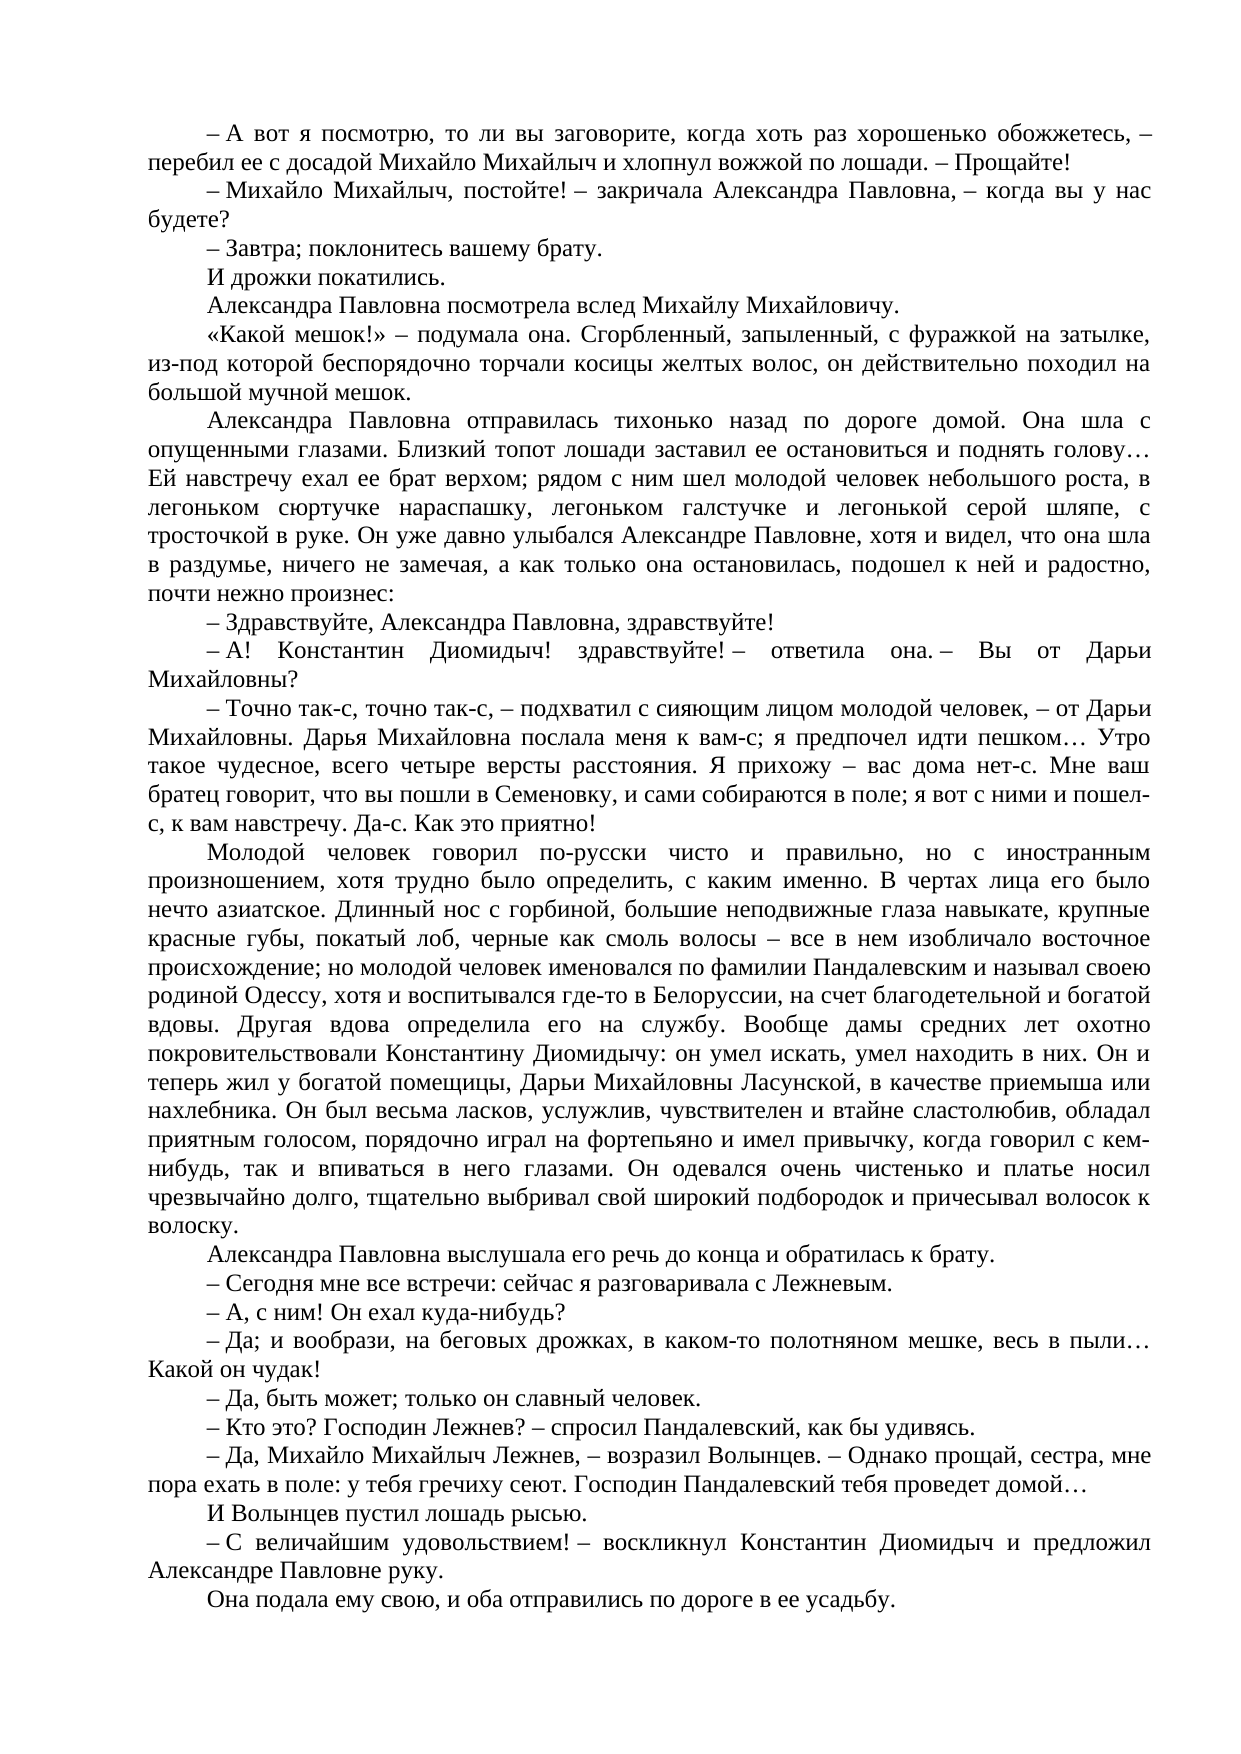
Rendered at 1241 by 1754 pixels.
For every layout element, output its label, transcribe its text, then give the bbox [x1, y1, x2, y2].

text – С величайшим удовольствием! – воскликнул Константин Диомидыч и предложил Александре Павловне руку. [148, 1527, 1152, 1584]
text Александра Павловна отправилась тихонько назад по дороге домой. Она шла с опущенными глазами. Близкий топот лошади заставил ее остановиться и поднять голову… Ей навстречу ехал ее брат верхом; рядом с ним шел молодой человек небольшого роста, в легоньком сюртучке нараспашку, легоньком галстучке и легонькой серой шляпе, с тросточкой в руке. Он уже давно улыбался Александре Павловне, хотя и видел, что она шла в раздумье, ничего не замечая, а как только она остановилась, подошел к ней и радостно, почти нежно произнес: [148, 406, 1152, 607]
text – А! Константин Диомидыч! здравствуйте! – ответила она. – Вы от Дарьи Михайловны? [148, 636, 1152, 693]
text Александра Павловна посмотрела вслед Михайлу Михайловичу. [148, 291, 1152, 319]
text Молодой человек говорил по-русски чисто и правильно, но с иностранным произношением, хотя трудно было определить, с каким именно. В чертах лица его было нечто азиатское. Длинный нос с горбиной, большие неподвижные глаза навыкате, крупные красные губы, покатый лоб, черные как смоль волосы – все в нем изобличало восточное происхождение; но молодой человек именовался по фамилии Пандалевским и называл своею родиной Одессу, хотя и воспитывался где-то в Белоруссии, на счет благодетельной и богатой вдовы. Другая вдова определила его на службу. Вообще дамы средних лет охотно покровительствовали Константину Диомидычу: он умел искать, умел находить в них. Он и теперь жил у богатой помещицы, Дарьи Михайловны Ласунской, в качестве приемыша или нахлебника. Он был весьма ласков, услужлив, чувствителен и втайне сластолюбив, обладал приятным голосом, порядочно играл на фортепьяно и имел привычку, когда говорил с кем-нибудь, так и впиваться в него глазами. Он одевался очень чистенько и платье носил чрезвычайно долго, тщательно выбривал свой широкий подбородок и причесывал волосок к волоску. [148, 837, 1152, 1239]
text – А вот я посмотрю, то ли вы заговорите, когда хоть раз хорошенько обожжетесь, – перебил ее с досадой Михайло Михайлыч и хлопнул вожжой по лошади. – Прощайте! [148, 118, 1152, 176]
text – Завтра; поклонитесь вашему брату. [148, 233, 1152, 262]
text – А, с ним! Он ехал куда-нибудь? [148, 1297, 1152, 1326]
text – Да; и вообрази, на беговых дрожках, в каком-то полотняном мешке, весь в пыли… Какой он чудак! [148, 1326, 1152, 1383]
text – Кто это? Господин Лежнев? – спросил Пандалевский, как бы удивясь. [148, 1412, 1152, 1441]
text – Сегодня мне все встречи: сейчас я разговаривала с Лежневым. [148, 1268, 1152, 1297]
text – Да, Михайло Михайлыч Лежнев, – возразил Волынцев. – Однако прощай, сестра, мне пора ехать в поле: у тебя гречиху сеют. Господин Пандалевский тебя проведет домой… [148, 1441, 1152, 1498]
text – Да, быть может; только он славный человек. [148, 1383, 1152, 1412]
text – Точно так-с, точно так-с, – подхватил с сияющим лицом молодой человек, – от Дарьи Михайловны. Дарья Михайловна послала меня к вам-с; я предпочел идти пешком… Утро такое чудесное, всего четыре версты расстояния. Я прихожу – вас дома нет-с. Мне ваш братец говорит, что вы пошли в Семеновку, и сами собираются в поле; я вот с ними и пошел-с, к вам навстречу. Да-с. Как это приятно! [148, 693, 1152, 837]
text И Волынцев пустил лошадь рысью. [148, 1498, 1152, 1527]
text И дрожки покатились. [148, 262, 1152, 291]
text Александра Павловна выслушала его речь до конца и обратилась к брату. [148, 1239, 1152, 1268]
text – Здравствуйте, Александра Павловна, здравствуйте! [148, 607, 1152, 636]
text Она подала ему свою, и оба отправились по дороге в ее усадьбу. [148, 1584, 1152, 1613]
text – Михайло Михайлыч, постойте! – закричала Александра Павловна, – когда вы у нас будете? [148, 176, 1152, 233]
text «Какой мешок!» – подумала она. Сгорбленный, запыленный, с фуражкой на затылке, из-под которой беспорядочно торчали косицы желтых волос, он действительно походил на большой мучной мешок. [148, 319, 1152, 406]
